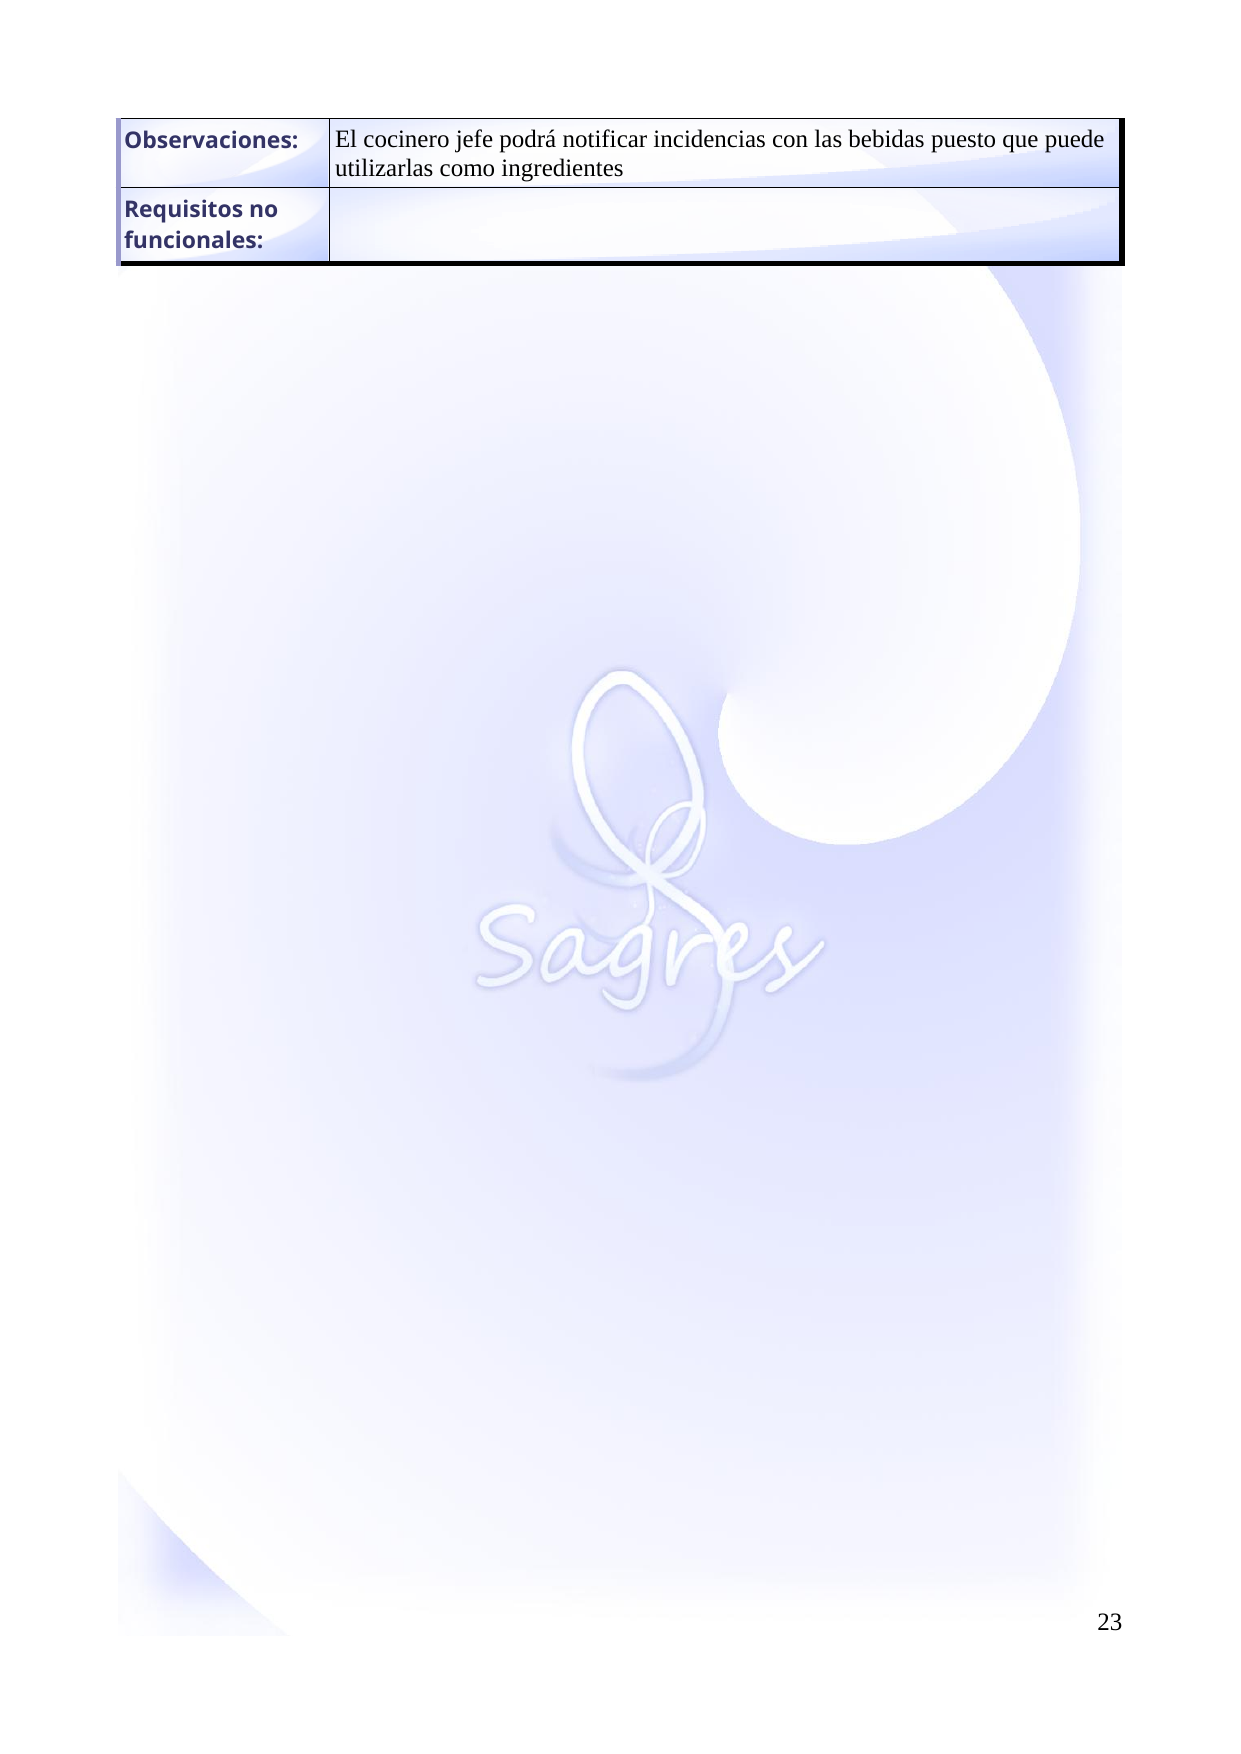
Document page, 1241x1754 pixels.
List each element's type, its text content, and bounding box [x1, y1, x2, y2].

table_cell [330, 188, 1119, 261]
table_cell El cocinero jefe podrá notificar incidencias con las bebidas puesto que puede utilizarlas como ingredientes [330, 119, 1119, 187]
table_cell Requisitos no funcionales: [121, 188, 329, 261]
picture [118, 266, 1122, 1636]
table_cell Observaciones: [121, 119, 329, 187]
